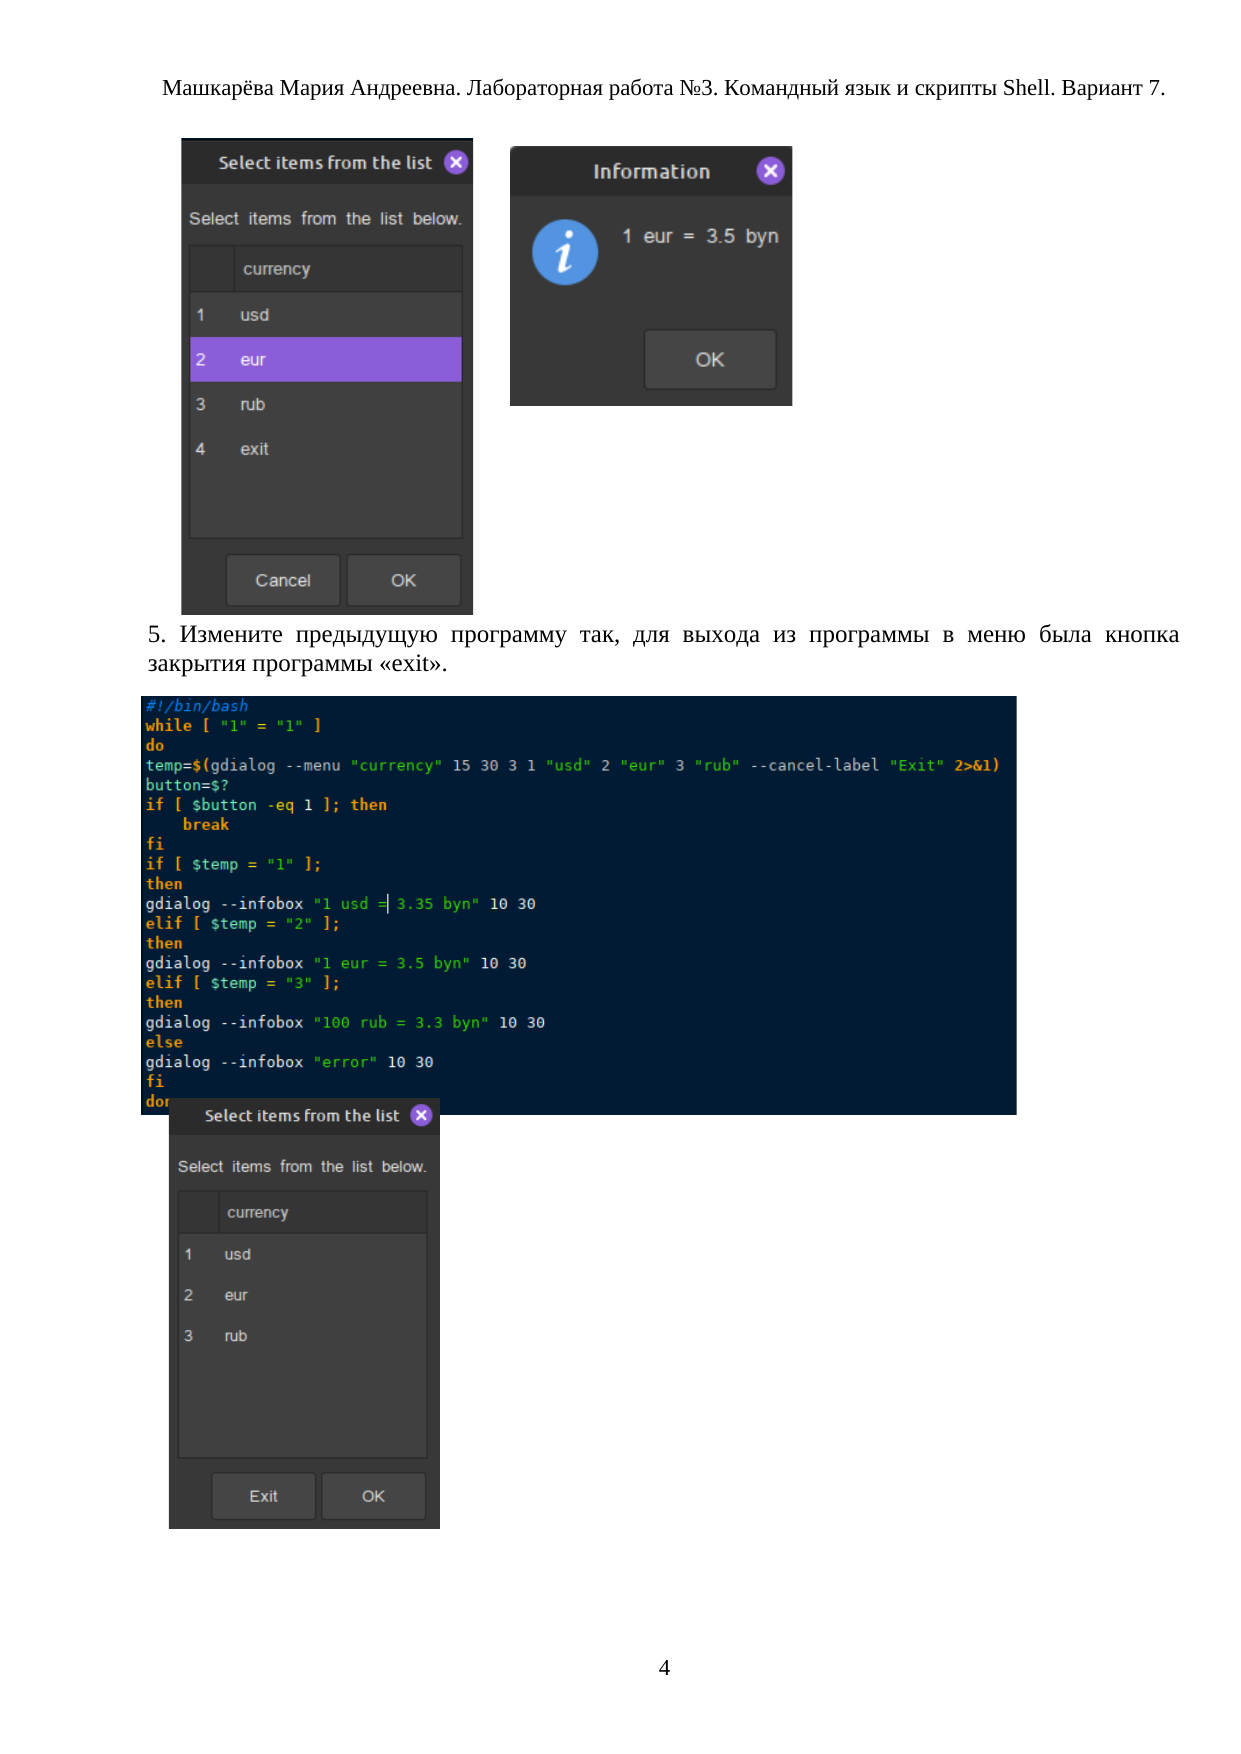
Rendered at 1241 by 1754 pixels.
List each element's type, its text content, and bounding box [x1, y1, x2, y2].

picture [181, 138, 474, 615]
text 5. Измените предыдущую программу так, для выхода из программы в меню была кнопка закрытия программы «exit». [148, 619, 1181, 676]
picture [510, 146, 793, 406]
picture [141, 696, 1017, 1529]
